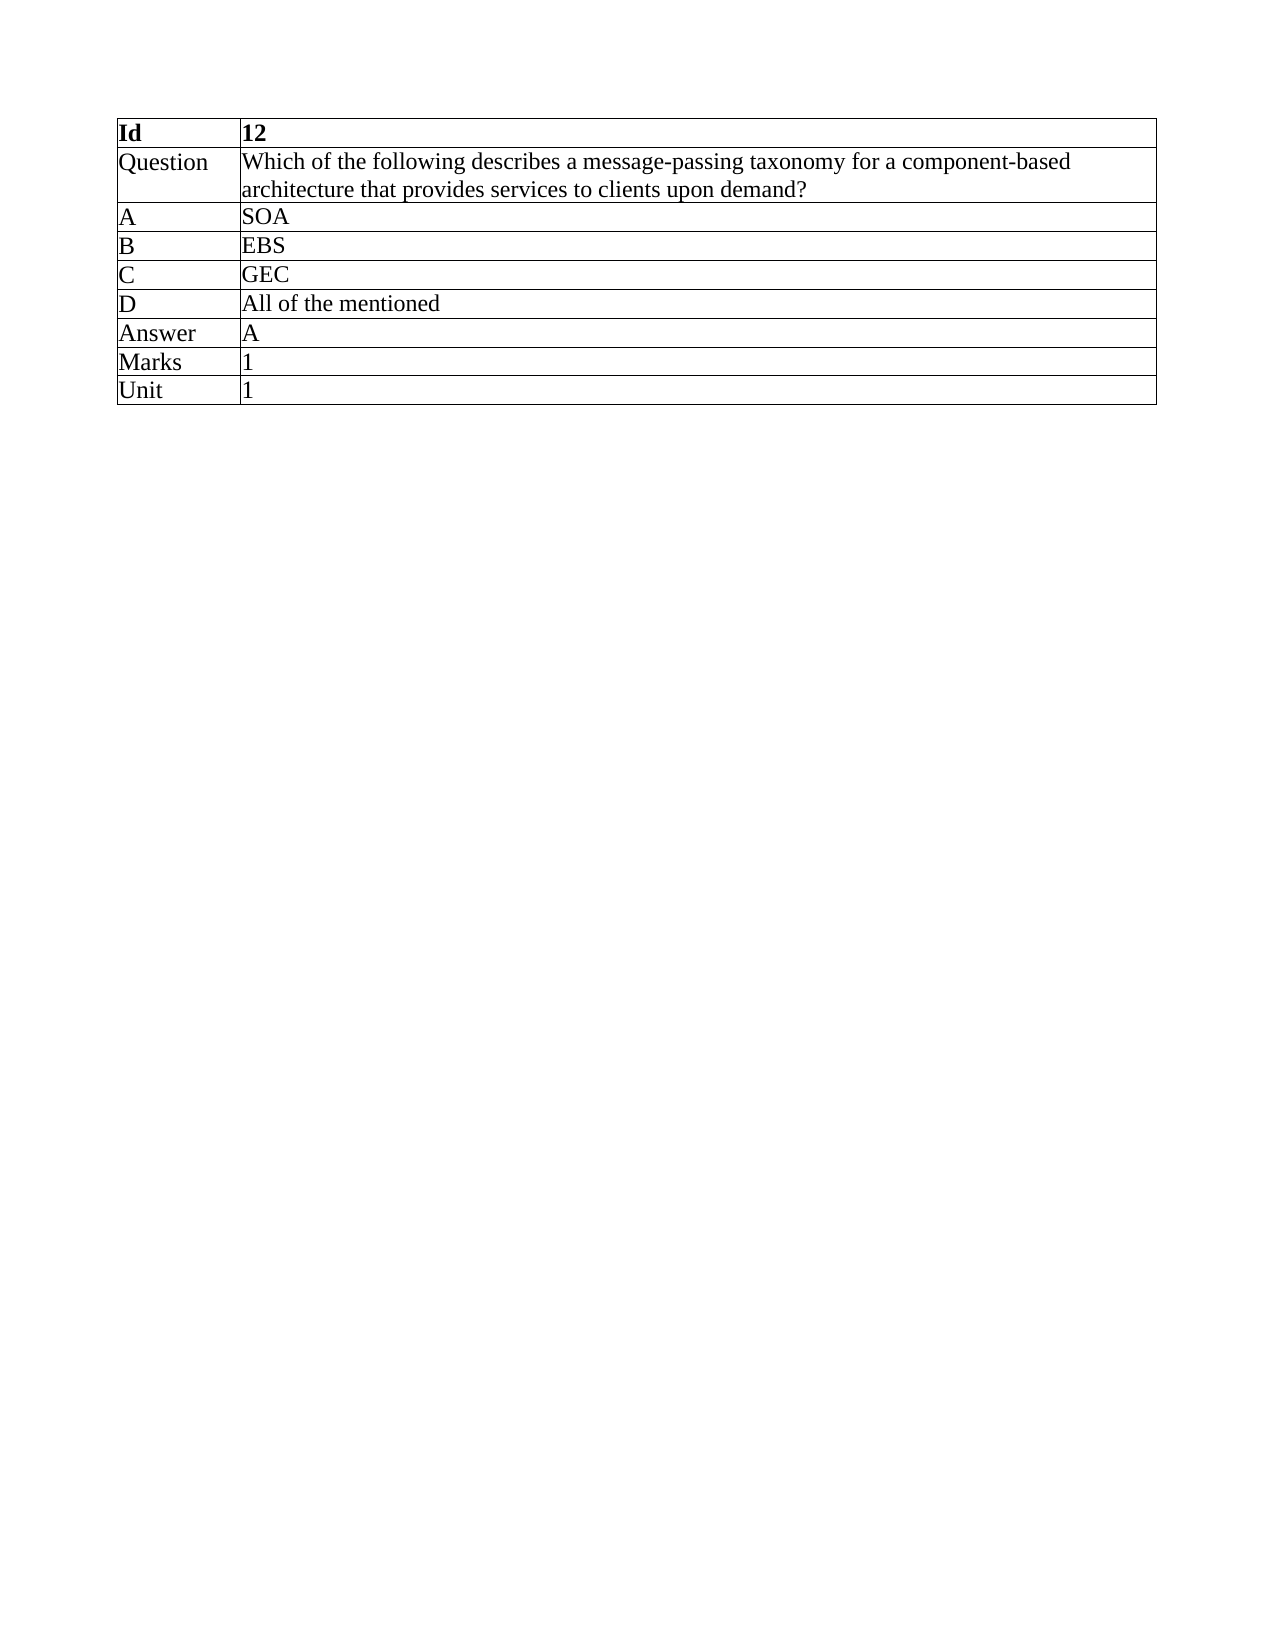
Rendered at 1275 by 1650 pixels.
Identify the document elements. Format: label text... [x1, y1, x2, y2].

table_cell 1 [241, 348, 1156, 375]
table_cell B [118, 232, 240, 260]
table_cell 1 [241, 376, 1156, 404]
table_cell Marks [118, 348, 240, 375]
table_cell SOA [241, 203, 1156, 231]
table_cell Answer [118, 319, 240, 347]
table_cell A [118, 203, 240, 231]
table_cell All of the mentioned [241, 290, 1156, 318]
table_cell C [118, 261, 240, 289]
table_cell GEC [241, 261, 1156, 289]
table_header 12 [241, 119, 1156, 147]
table_cell Question [118, 148, 240, 202]
table_cell A [241, 319, 1156, 347]
table_cell Which of the following describes a message-passing taxonomy for a component-based architecture that provides services to clients upon demand? [241, 148, 1156, 202]
table_cell EBS [241, 232, 1156, 260]
table_cell Unit [118, 376, 240, 404]
table_header Id [118, 119, 240, 147]
table_cell D [118, 290, 240, 318]
